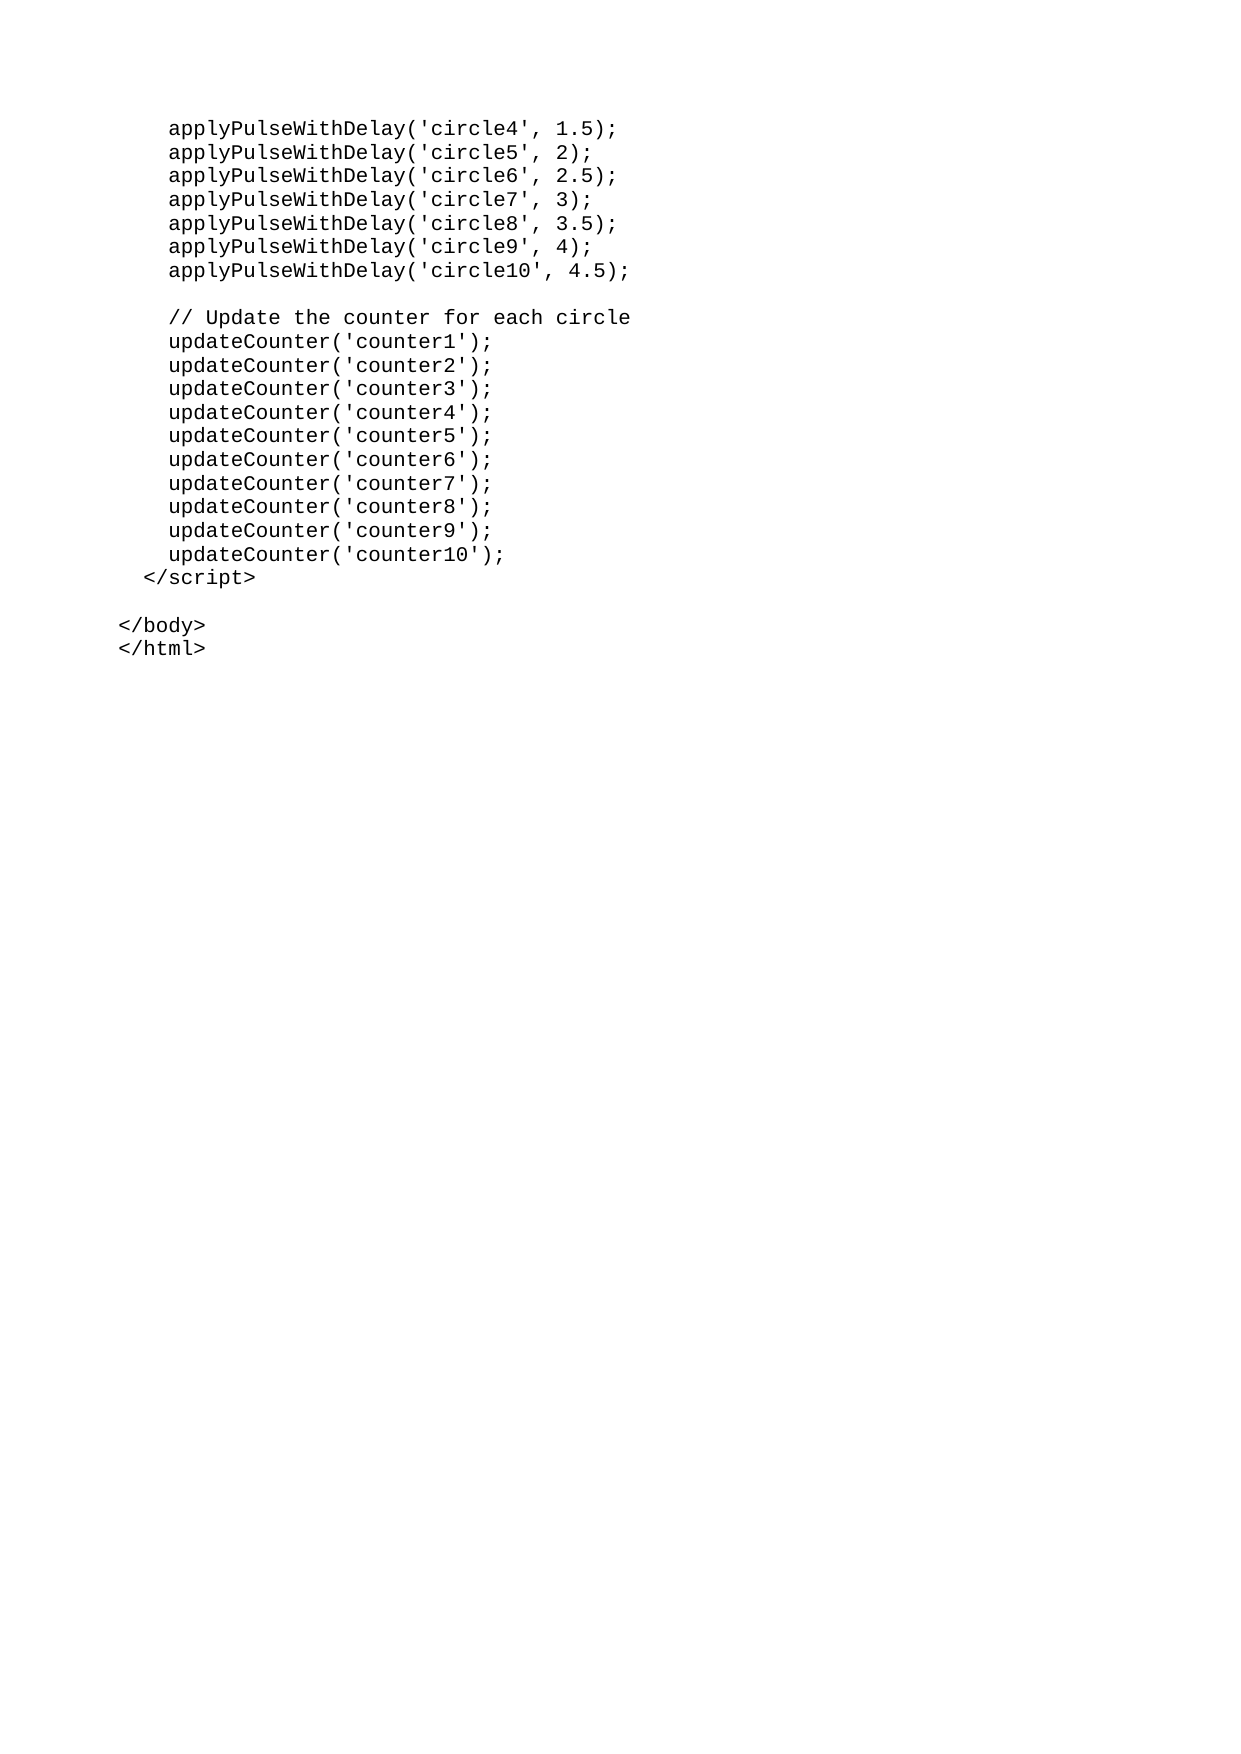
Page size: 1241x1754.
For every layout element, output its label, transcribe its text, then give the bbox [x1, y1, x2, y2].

text updateCounter('counter10'); [118, 544, 1122, 567]
text </body> [118, 615, 1122, 638]
text </html> [118, 638, 1122, 662]
text applyPulseWithDelay('circle7', 3); [118, 189, 1122, 213]
text updateCounter('counter7'); [118, 473, 1122, 496]
text updateCounter('counter9'); [118, 520, 1122, 544]
text updateCounter('counter2'); [118, 354, 1122, 378]
text </script> [118, 567, 1122, 591]
text applyPulseWithDelay('circle5', 2); [118, 142, 1122, 165]
text updateCounter('counter4'); [118, 402, 1122, 426]
text applyPulseWithDelay('circle9', 4); [118, 236, 1122, 260]
text applyPulseWithDelay('circle8', 3.5); [118, 213, 1122, 236]
text updateCounter('counter5'); [118, 426, 1122, 449]
text updateCounter('counter1'); [118, 331, 1122, 354]
text updateCounter('counter8'); [118, 496, 1122, 520]
text // Update the counter for each circle [118, 307, 1122, 331]
text updateCounter('counter3'); [118, 378, 1122, 402]
text applyPulseWithDelay('circle4', 1.5); [118, 118, 1122, 142]
text applyPulseWithDelay('circle10', 4.5); [118, 260, 1122, 284]
text updateCounter('counter6'); [118, 449, 1122, 473]
text applyPulseWithDelay('circle6', 2.5); [118, 165, 1122, 189]
